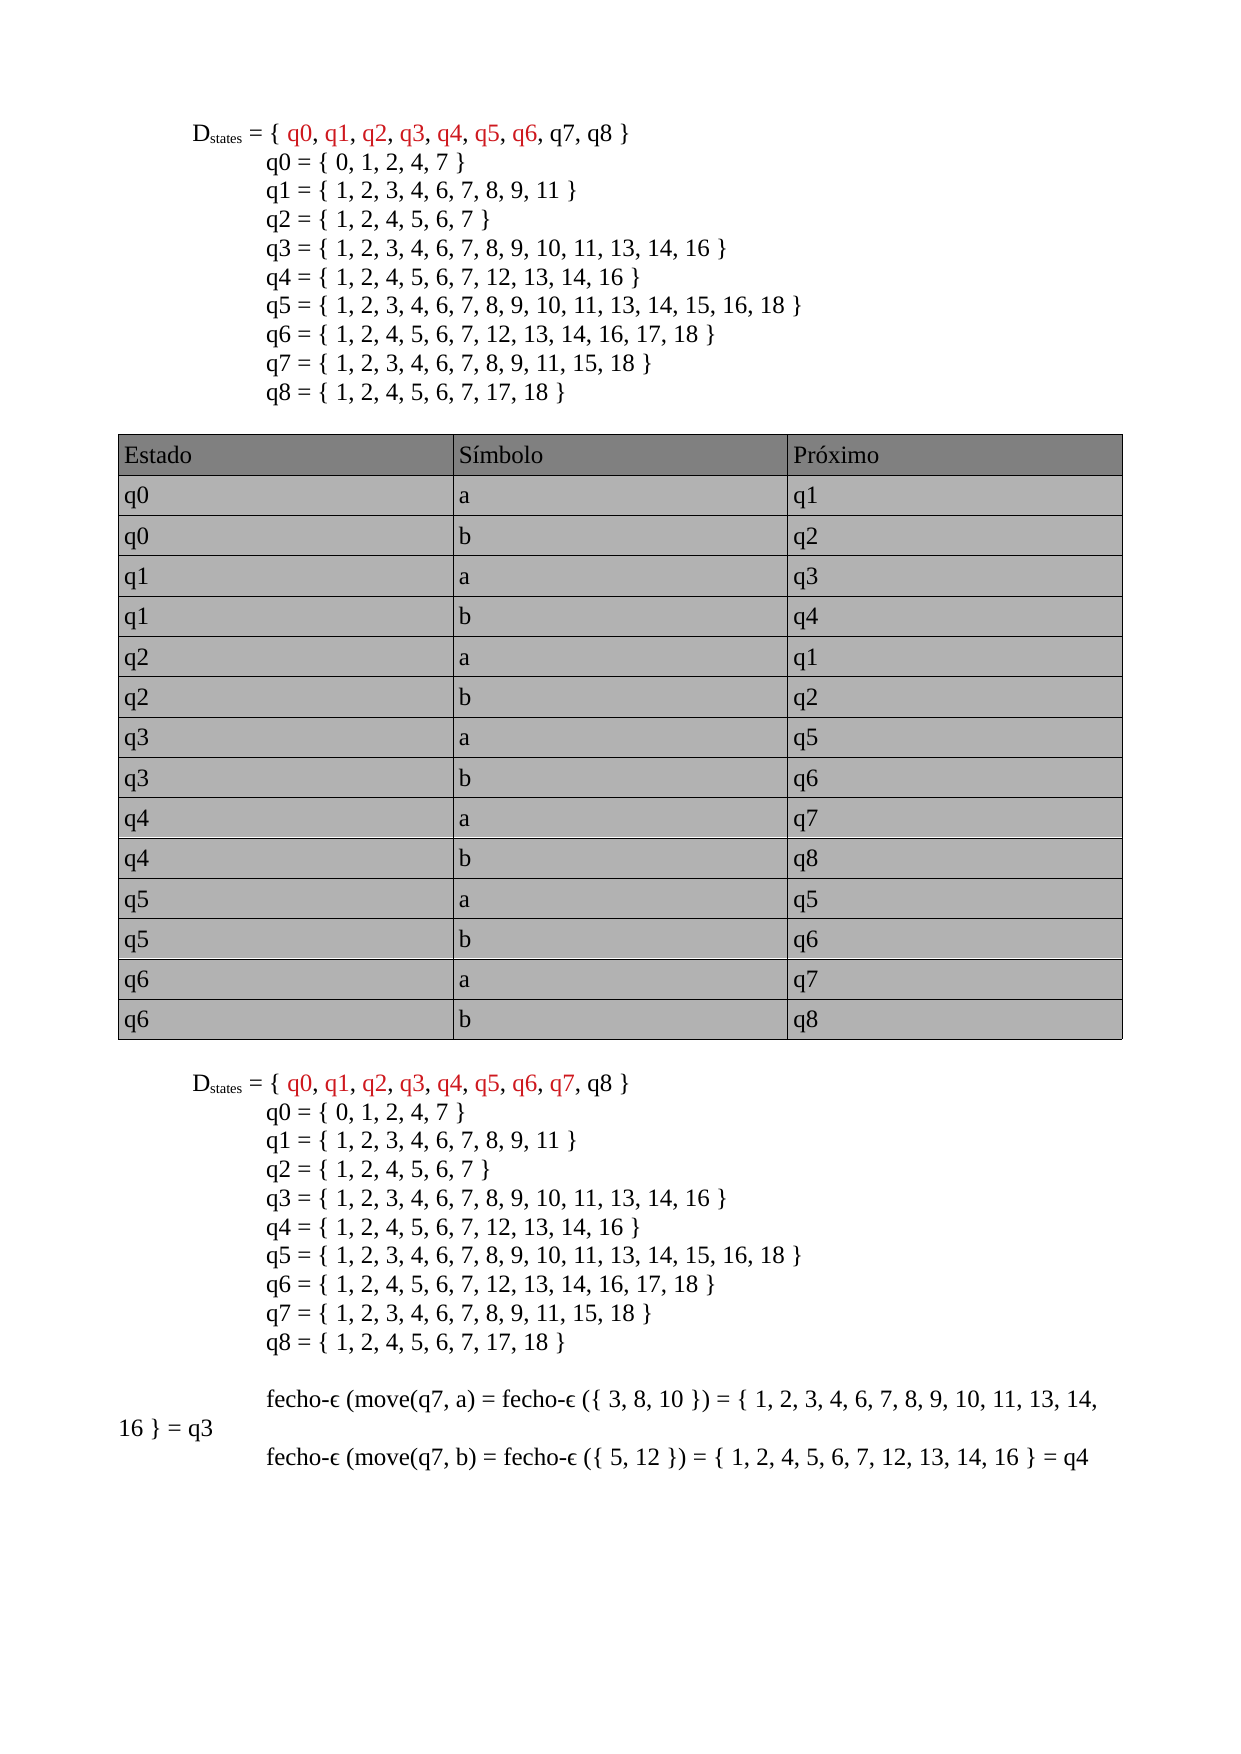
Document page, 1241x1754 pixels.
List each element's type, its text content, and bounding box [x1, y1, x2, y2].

text q3 = { 1, 2, 3, 4, 6, 7, 8, 9, 10, 11, 13, 14, 16 } [118, 1183, 1122, 1212]
table_cell a [454, 718, 787, 757]
text q5 = { 1, 2, 3, 4, 6, 7, 8, 9, 10, 11, 13, 14, 15, 16, 18 } [118, 291, 1122, 319]
table_cell a [454, 556, 787, 596]
table_cell a [454, 879, 787, 918]
table_cell q3 [119, 718, 453, 757]
table_header Símbolo [454, 435, 787, 475]
text q8 = { 1, 2, 4, 5, 6, 7, 17, 18 } [118, 377, 1122, 406]
text q5 = { 1, 2, 3, 4, 6, 7, 8, 9, 10, 11, 13, 14, 15, 16, 18 } [118, 1240, 1122, 1269]
table_cell a [454, 476, 787, 515]
table_cell q6 [788, 919, 1122, 958]
table_cell q3 [788, 556, 1122, 596]
table_cell q5 [788, 718, 1122, 757]
table_cell b [454, 597, 787, 636]
table_cell b [454, 839, 787, 878]
table_cell b [454, 516, 787, 555]
table_cell q2 [788, 677, 1122, 717]
table_cell q1 [788, 637, 1122, 676]
table_cell q3 [119, 758, 453, 797]
table_cell q7 [788, 960, 1122, 999]
text q2 = { 1, 2, 4, 5, 6, 7 } [118, 1154, 1122, 1183]
text q4 = { 1, 2, 4, 5, 6, 7, 12, 13, 14, 16 } [118, 262, 1122, 291]
table_header Próximo [788, 435, 1122, 475]
table_cell q4 [119, 798, 453, 837]
text q3 = { 1, 2, 3, 4, 6, 7, 8, 9, 10, 11, 13, 14, 16 } [118, 233, 1122, 262]
table_cell a [454, 798, 787, 837]
table_cell q1 [119, 597, 453, 636]
table_cell q8 [788, 1000, 1122, 1039]
table_cell q1 [788, 476, 1122, 515]
table_cell a [454, 637, 787, 676]
table_cell q2 [119, 677, 453, 717]
table_cell q0 [119, 476, 453, 515]
text q6 = { 1, 2, 4, 5, 6, 7, 12, 13, 14, 16, 17, 18 } [118, 319, 1122, 348]
table_cell b [454, 1000, 787, 1039]
text q4 = { 1, 2, 4, 5, 6, 7, 12, 13, 14, 16 } [118, 1212, 1122, 1240]
text q1 = { 1, 2, 3, 4, 6, 7, 8, 9, 11 } [118, 1125, 1122, 1154]
table_cell q2 [788, 516, 1122, 555]
table_cell b [454, 919, 787, 958]
table_cell q6 [119, 960, 453, 999]
text q0 = { 0, 1, 2, 4, 7 } [118, 1097, 1122, 1125]
text q8 = { 1, 2, 4, 5, 6, 7, 17, 18 } [118, 1327, 1122, 1355]
text q6 = { 1, 2, 4, 5, 6, 7, 12, 13, 14, 16, 17, 18 } [118, 1269, 1122, 1298]
table_cell q4 [788, 597, 1122, 636]
table_cell q1 [119, 556, 453, 596]
text q1 = { 1, 2, 3, 4, 6, 7, 8, 9, 11 } [118, 176, 1122, 204]
text q2 = { 1, 2, 4, 5, 6, 7 } [118, 204, 1122, 233]
text fecho-ϵ (move(q7, a) = fecho-ϵ ({ 3, 8, 10 }) = { 1, 2, 3, 4, 6, 7, 8, 9, 10, 11, 13, 14, 16 } = q3 [118, 1384, 1122, 1442]
table_cell a [454, 960, 787, 999]
text q0 = { 0, 1, 2, 4, 7 } [118, 147, 1122, 176]
table_cell b [454, 758, 787, 797]
text fecho-ϵ (move(q7, b) = fecho-ϵ ({ 5, 12 }) = { 1, 2, 4, 5, 6, 7, 12, 13, 14, 16 } = q4 [118, 1442, 1122, 1470]
table_cell q6 [788, 758, 1122, 797]
table_cell q2 [119, 637, 453, 676]
table_cell b [454, 677, 787, 717]
table_header Estado [119, 435, 453, 475]
table_cell q5 [788, 879, 1122, 918]
text q7 = { 1, 2, 3, 4, 6, 7, 8, 9, 11, 15, 18 } [118, 1298, 1122, 1327]
text q7 = { 1, 2, 3, 4, 6, 7, 8, 9, 11, 15, 18 } [118, 348, 1122, 377]
table_cell q4 [119, 839, 453, 878]
table_cell q7 [788, 798, 1122, 837]
table_cell q6 [119, 1000, 453, 1039]
table_cell q5 [119, 919, 453, 958]
table_cell q5 [119, 879, 453, 918]
table_cell q8 [788, 839, 1122, 878]
text Dstates = { q0, q1, q2, q3, q4, q5, q6, q7, q8 } [118, 1068, 1122, 1097]
text Dstates = { q0, q1, q2, q3, q4, q5, q6, q7, q8 } [118, 118, 1122, 147]
table_cell q0 [119, 516, 453, 555]
